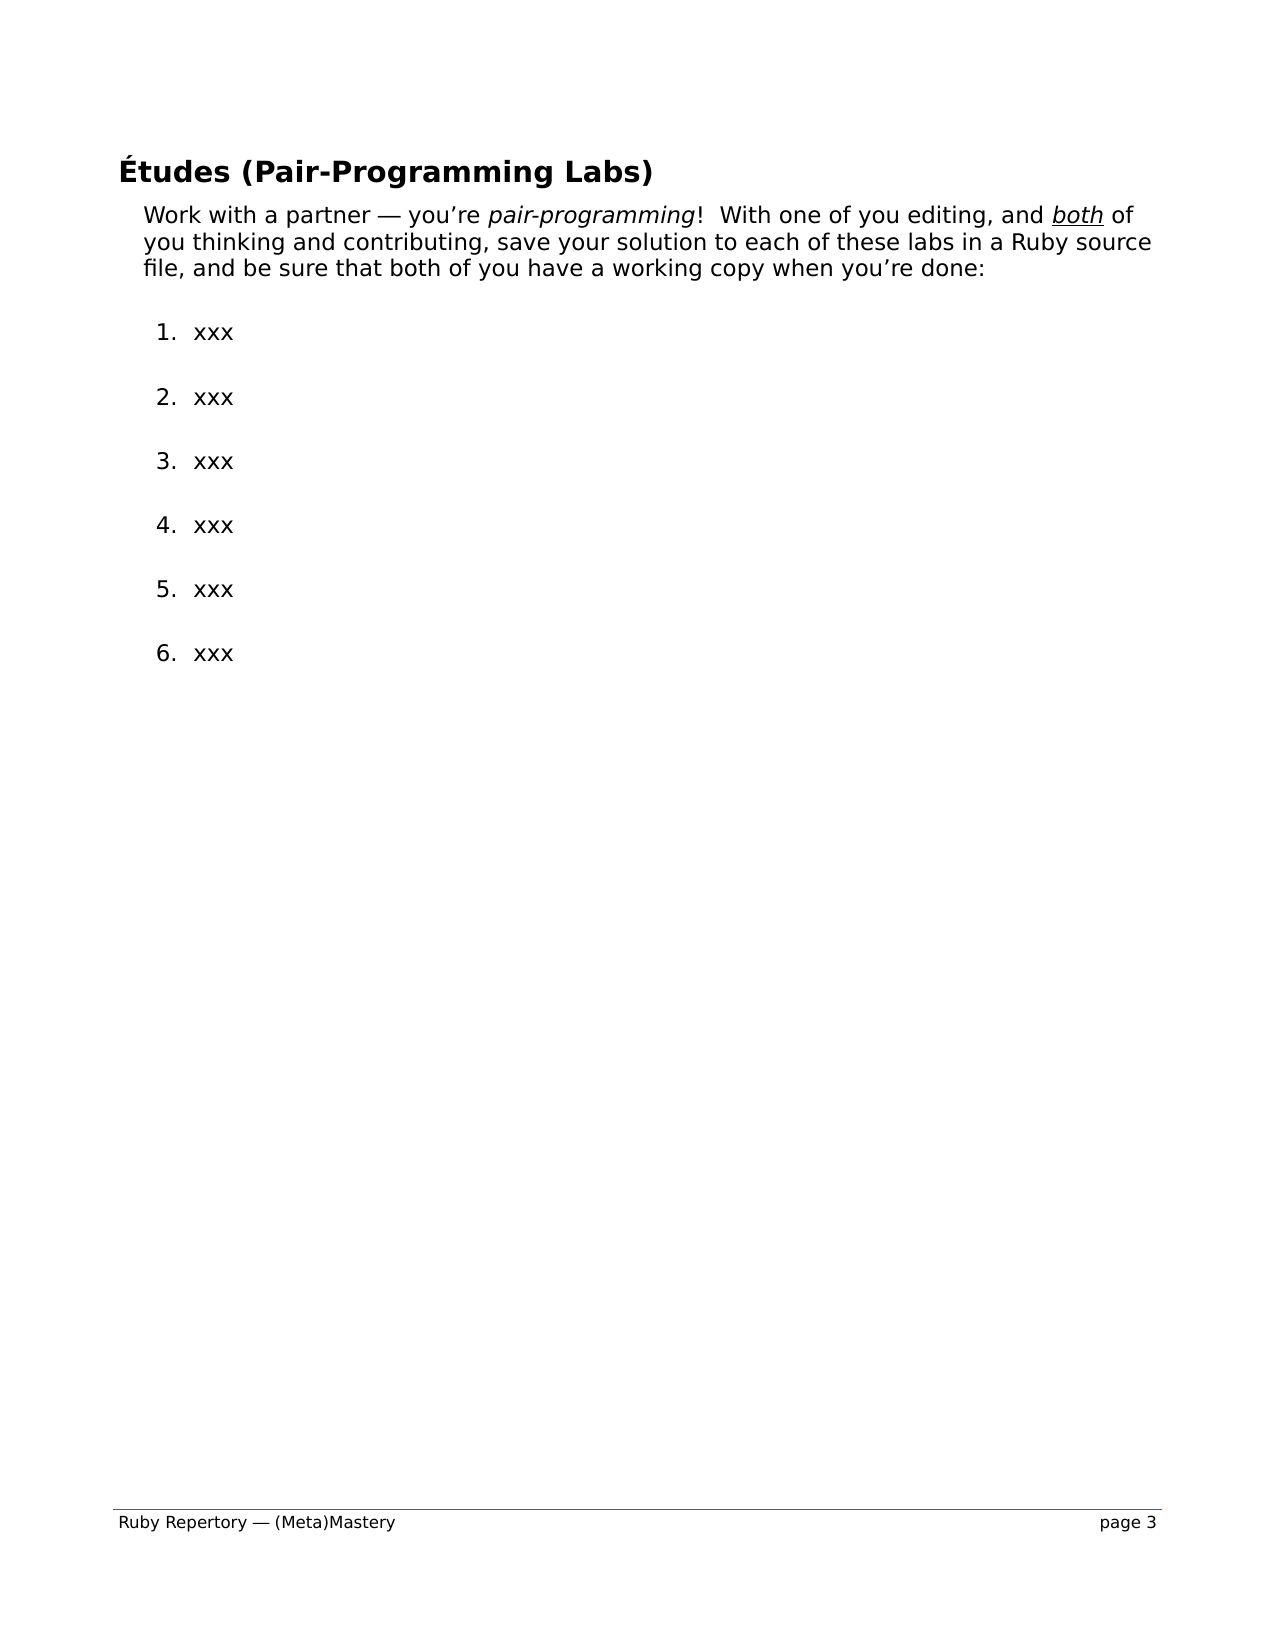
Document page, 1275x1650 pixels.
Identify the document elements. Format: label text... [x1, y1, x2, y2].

list xxx [156, 384, 1157, 410]
list xxx [156, 319, 1157, 346]
list xxx [156, 576, 1157, 603]
list xxx [156, 512, 1157, 539]
list xxx [156, 448, 1157, 474]
text Études (Pair-Programming Labs) [118, 156, 1157, 189]
list xxx [156, 640, 1157, 667]
text Work with a partner ― you’re pair-programming! With one of you editing, and both of you thinking and contributing, save your solution to each of these labs in a Ruby source file, and be sure that both of you have a working copy when you’re done: [143, 202, 1157, 282]
